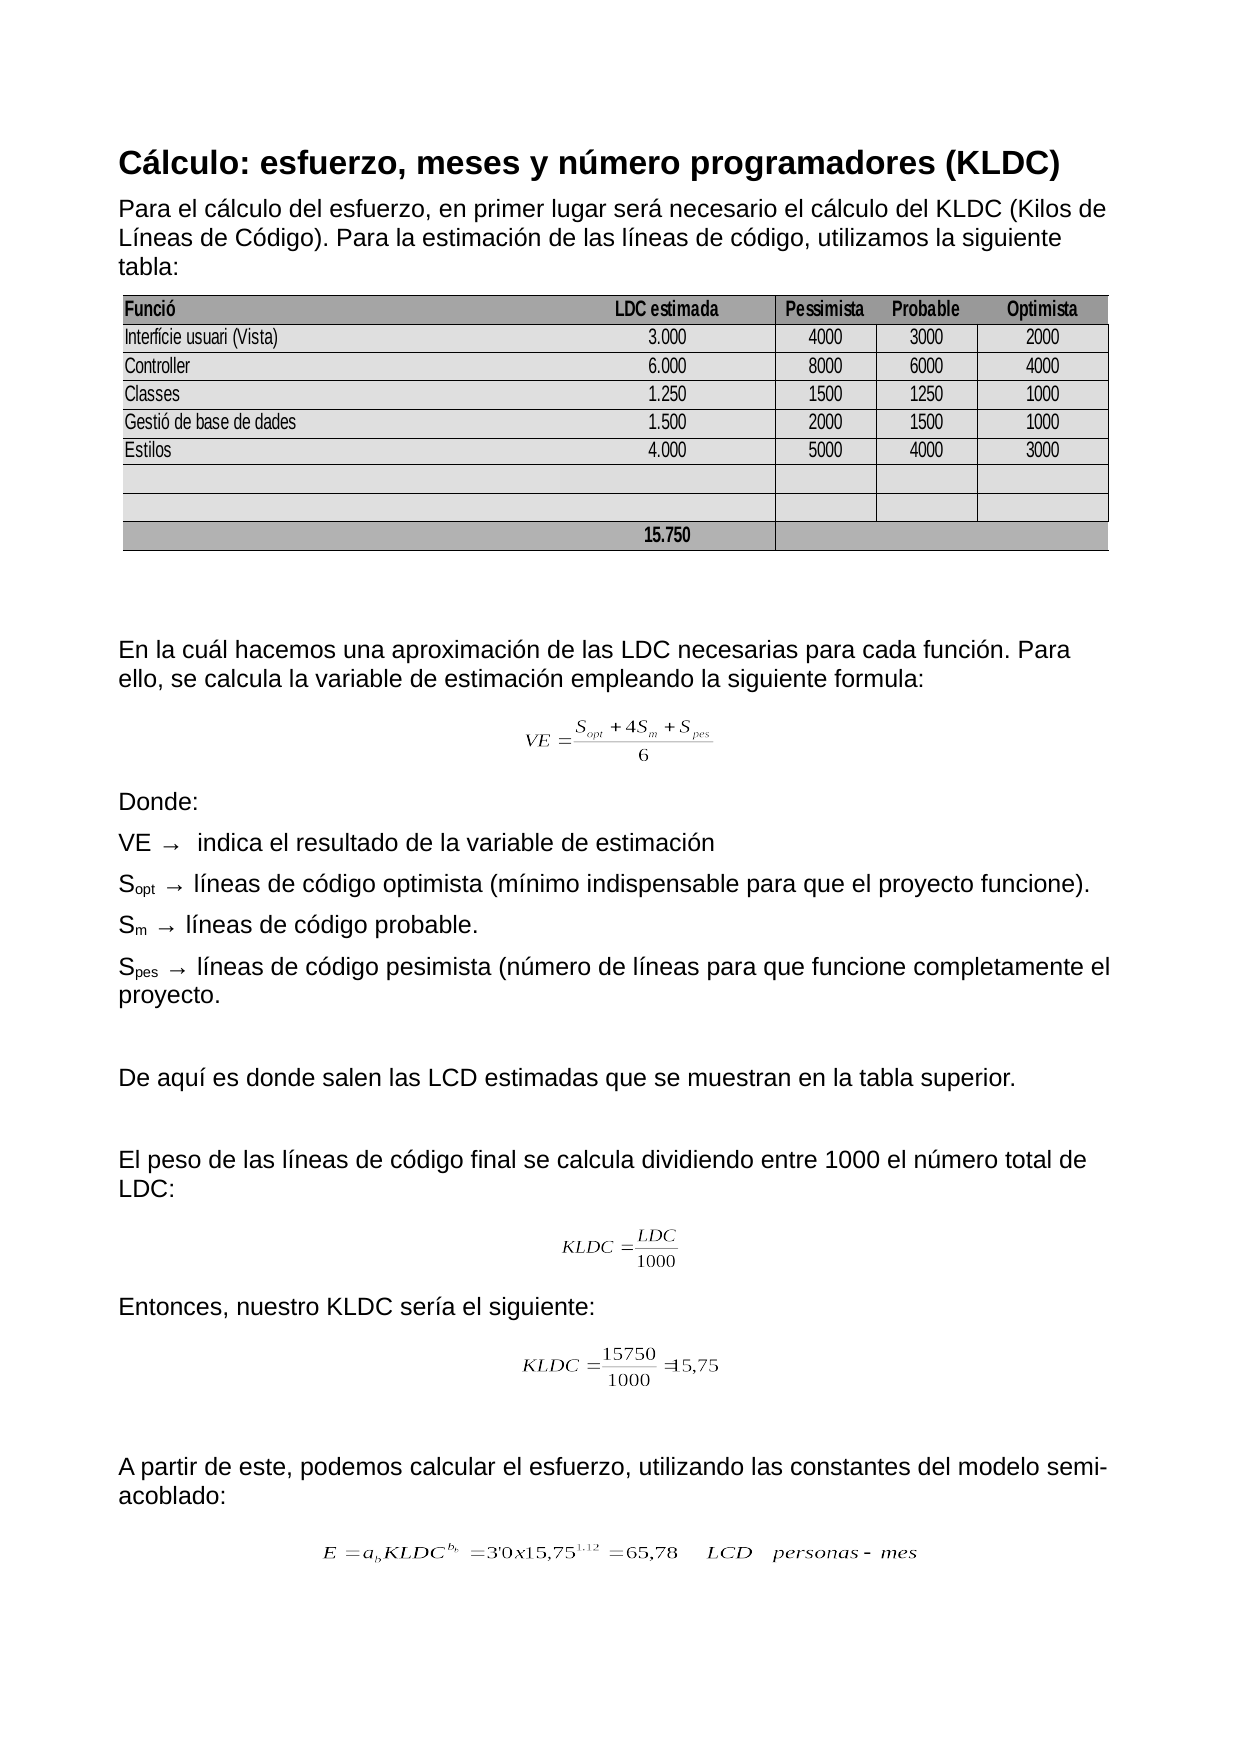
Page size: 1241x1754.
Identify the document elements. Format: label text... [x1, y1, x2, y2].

text VE → indica el resultado de la variable de estimación [118, 828, 1122, 857]
subtitle Cálculo: esfuerzo, meses y número programadores (KLDC) [118, 143, 1122, 182]
text De aquí es donde salen las LCD estimadas que se muestran en la tabla superior. [118, 1063, 1122, 1092]
text Para el cálculo del esfuerzo, en primer lugar será necesario el cálculo del KLDC (Kilos de Líneas de Código). Para la estimación de las líneas de código, utilizamos la siguiente tabla: [118, 194, 1122, 281]
text El peso de las líneas de código final se calcula dividiendo entre 1000 el número total de LDC: [118, 1145, 1122, 1203]
text En la cuál hacemos una aproximación de las LDC necesarias para cada función. Para ello, se calcula la variable de estimación empleando la siguiente formula: [118, 635, 1122, 693]
text Sopt → líneas de código optimista (mínimo indispensable para que el proyecto funcione). [118, 869, 1122, 898]
text Entonces, nuestro KLDC sería el siguiente: [118, 1292, 1122, 1321]
text Sm → líneas de código probable. [118, 910, 1122, 939]
text Donde: [118, 787, 1122, 815]
text Spes → líneas de código pesimista (número de líneas para que funcione completamente el proyecto. [118, 952, 1122, 1009]
text A partir de este, podemos calcular el esfuerzo, utilizando las constantes del modelo semi-acoblado: [118, 1452, 1122, 1509]
